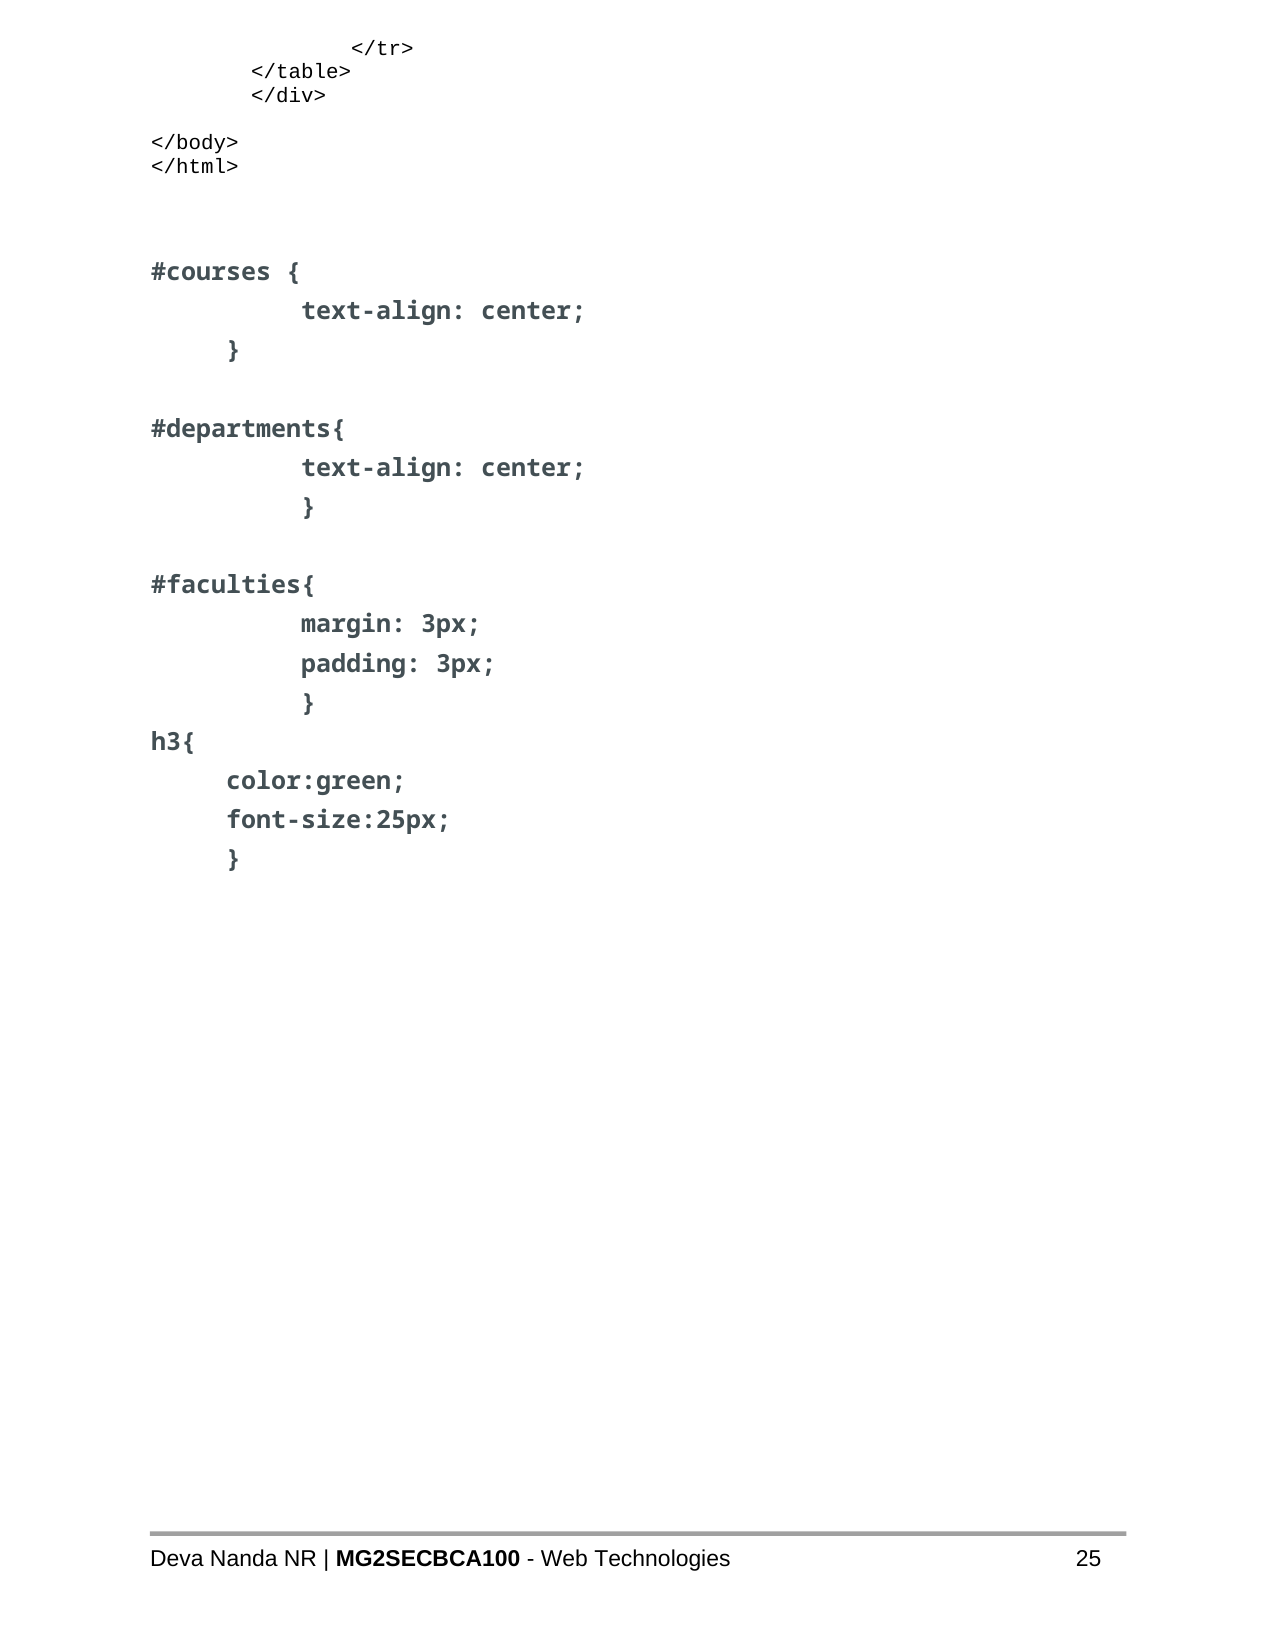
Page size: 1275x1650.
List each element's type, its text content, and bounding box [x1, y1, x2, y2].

table_header </tr> </table> </div> </body> </html> #courses { text-align: center; } #departments{ text-align: center; } #faculties{ margin: 3px; padding: 3px; } h3{ color:green; font-size:25px; } [140, 38, 1110, 879]
